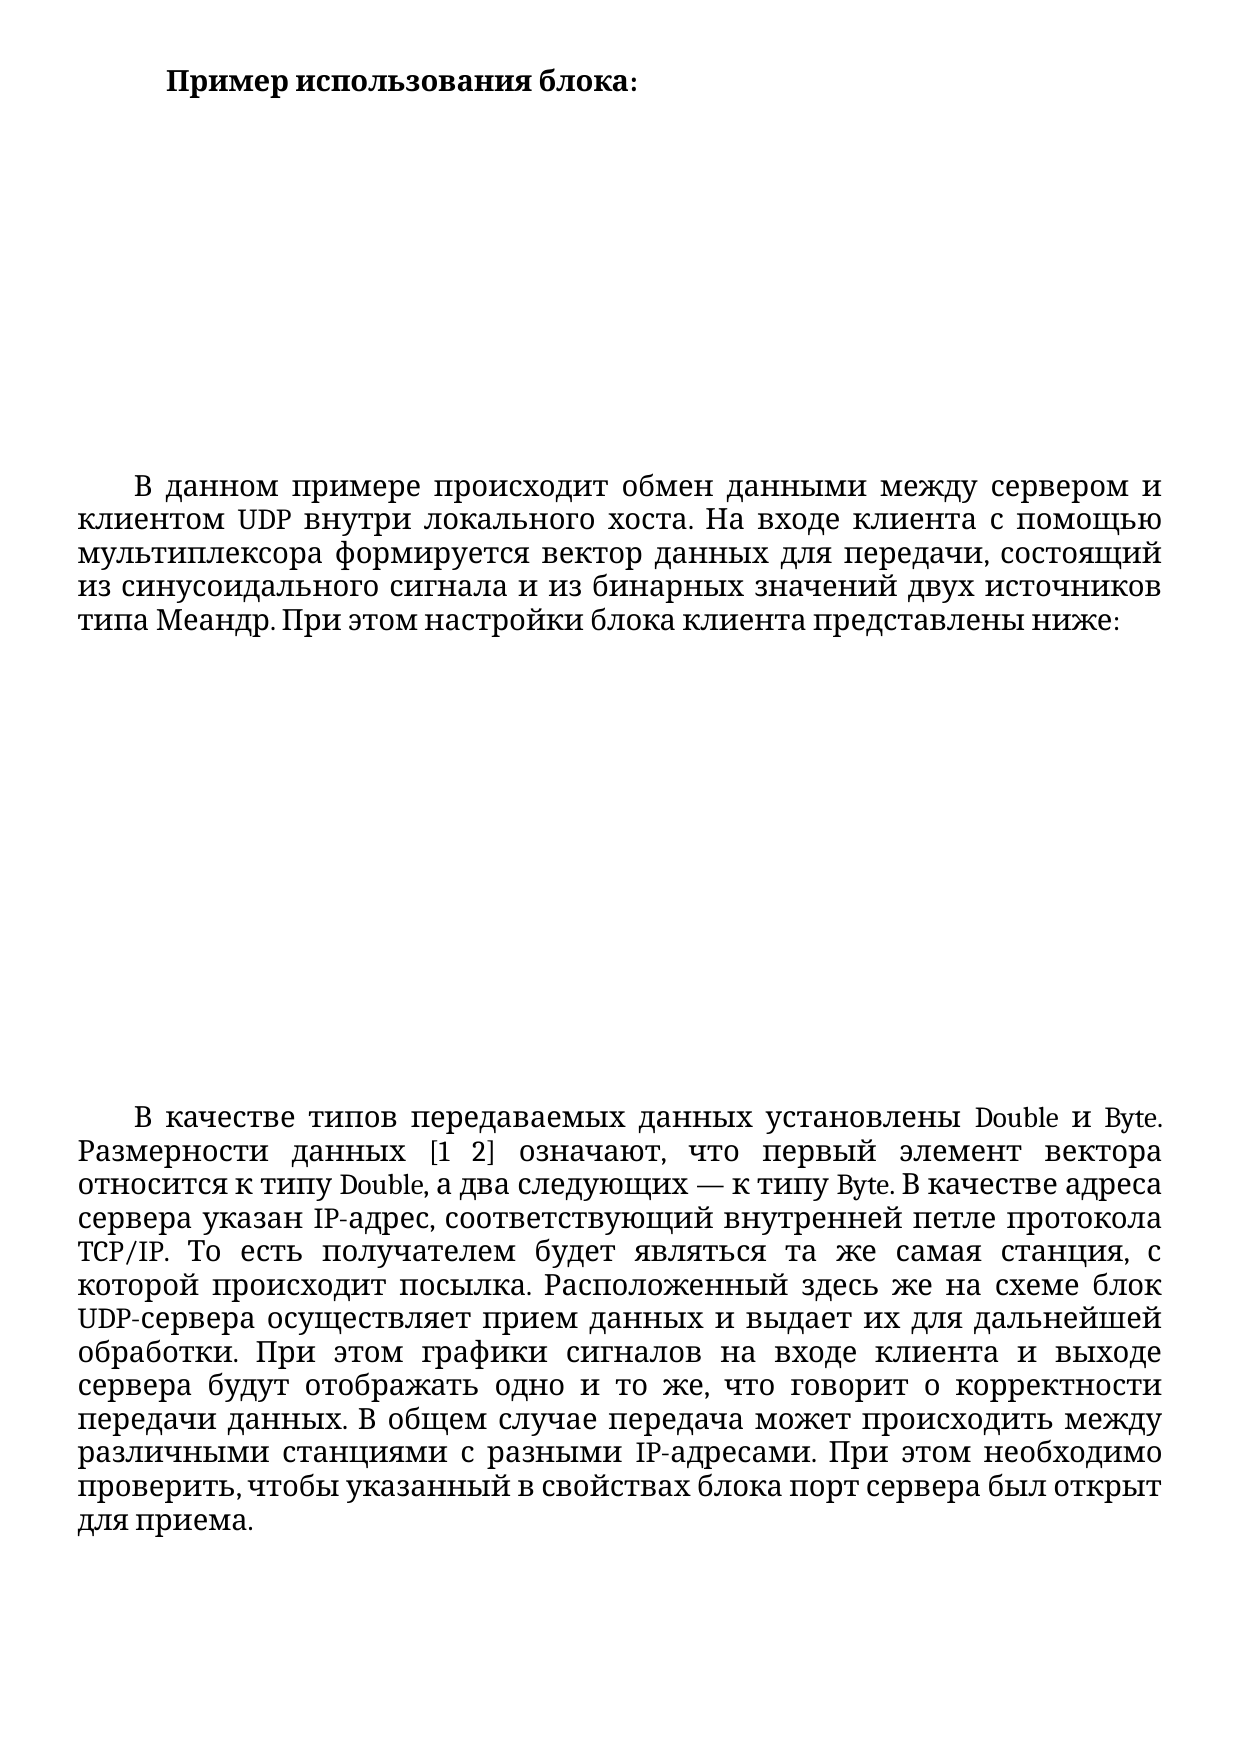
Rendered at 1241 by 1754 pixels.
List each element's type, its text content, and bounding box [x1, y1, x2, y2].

table_cell Пример использования блока: В данном примере происходит обмен данными между сервером и клиентом UDP внутри локального хоста. На входе клиента с помощью мультиплексора формируется вектор данных для передачи, состоящий из синусоидального сигнала и из бинарных значений двух источников типа Меандр. При этом настройки блока клиента представлены ниже: В качестве типов передаваемых данных установлены Double и Byte. Размерности данных [1 2] означают, что первый элемент вектора относится к типу Double, а два следующих — к типу Byte. В качестве адреса сервера указан IP-адрес, соответствующий внутренней петле протокола TCP/IP. То есть получателем будет являться та же самая станция, с которой происходит посылка. Расположенный здесь же на схеме блок UDP-сервера осуществляет прием данных и выдает их для дальнейшей обработки. При этом графики сигналов на входе клиента и выходе сервера будут отображать одно и то же, что говорит о корректности передачи данных. В общем случае передача может происходить между различными станциями с разными IP-адресами. При этом необходимо проверить, чтобы указанный в свойствах блока порт сервера был открыт для приема. [59, 59, 1181, 1555]
